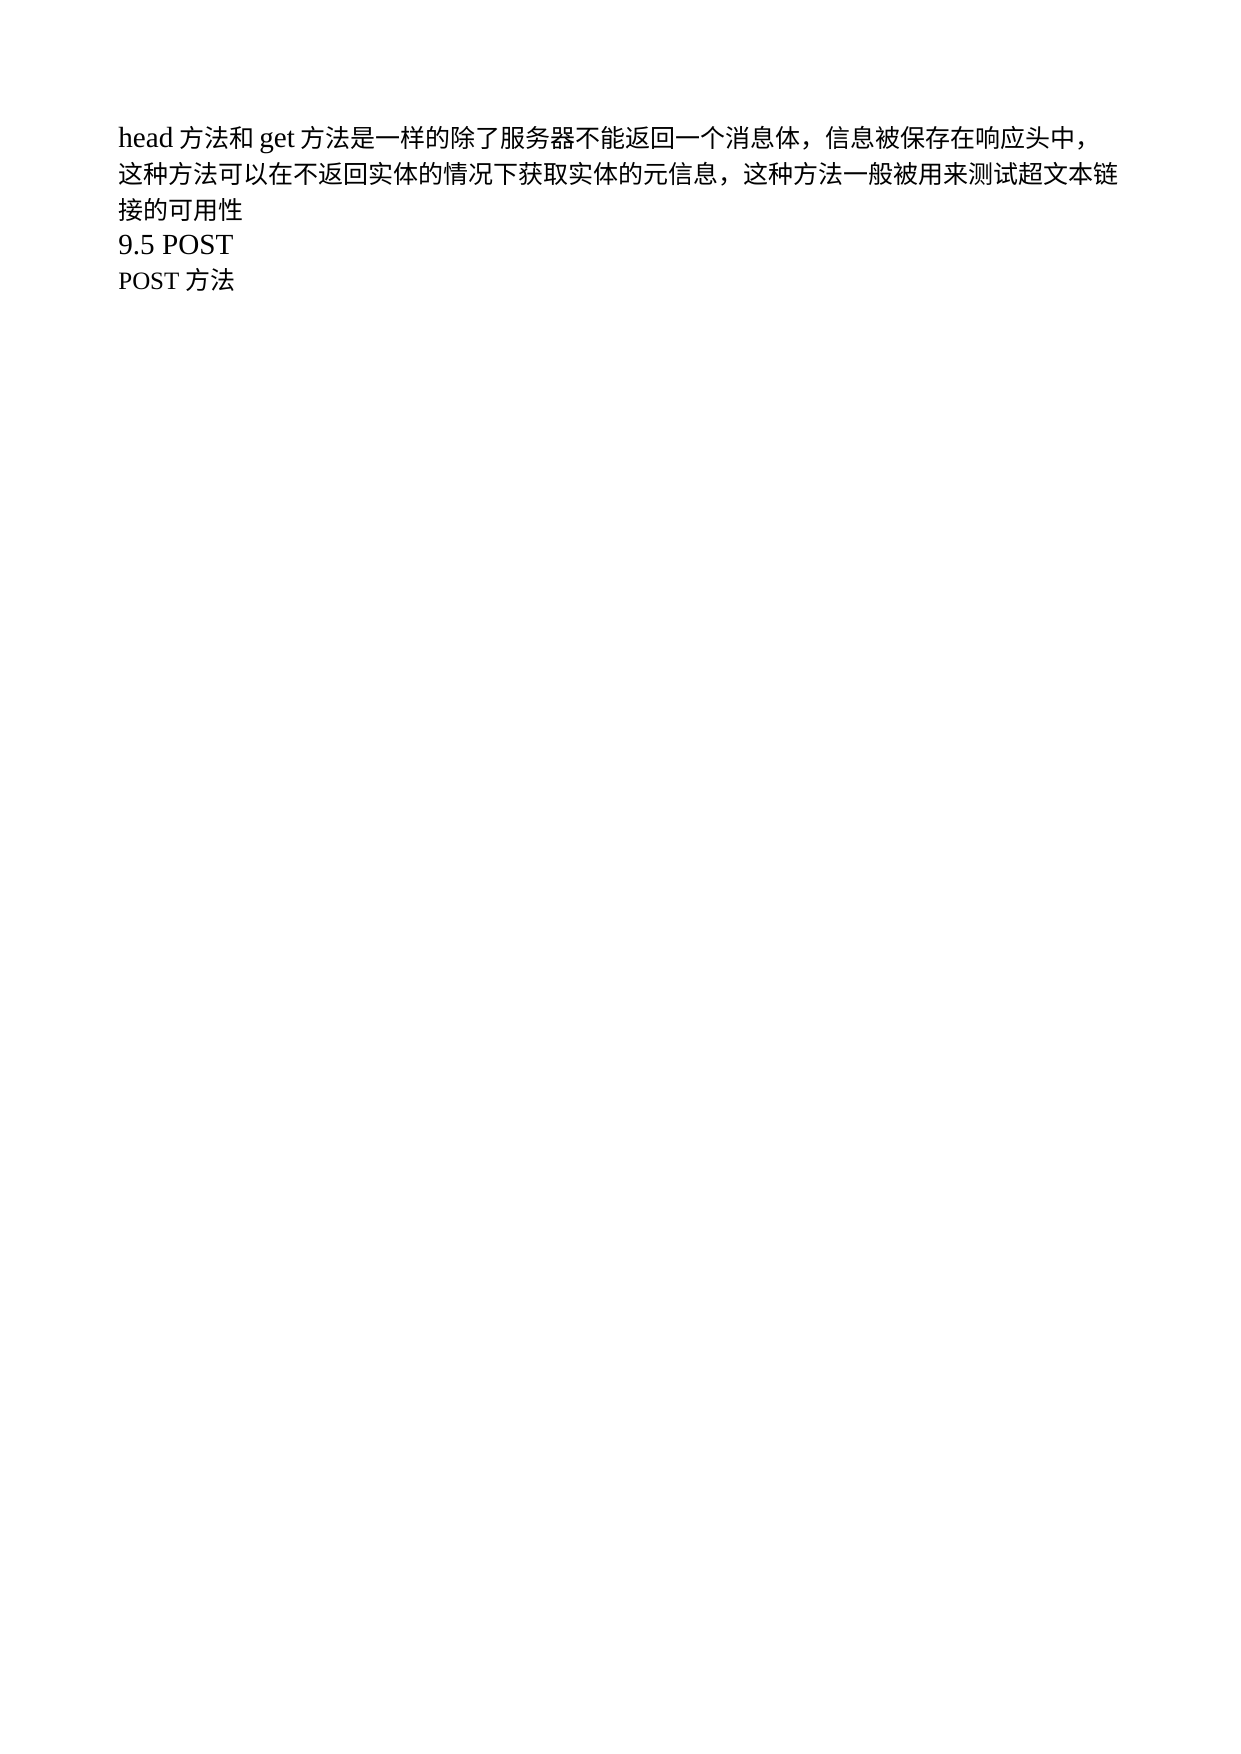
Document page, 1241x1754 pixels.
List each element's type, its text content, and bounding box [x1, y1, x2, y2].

text POST 方法 [118, 260, 1122, 297]
text head方法和get方法是一样的除了服务器不能返回一个消息体，信息被保存在响应头中，这种方法可以在不返回实体的情况下获取实体的元信息，这种方法一般被用来测试超文本链接的可用性 [118, 118, 1122, 227]
text 9.5 POST [118, 227, 1122, 260]
